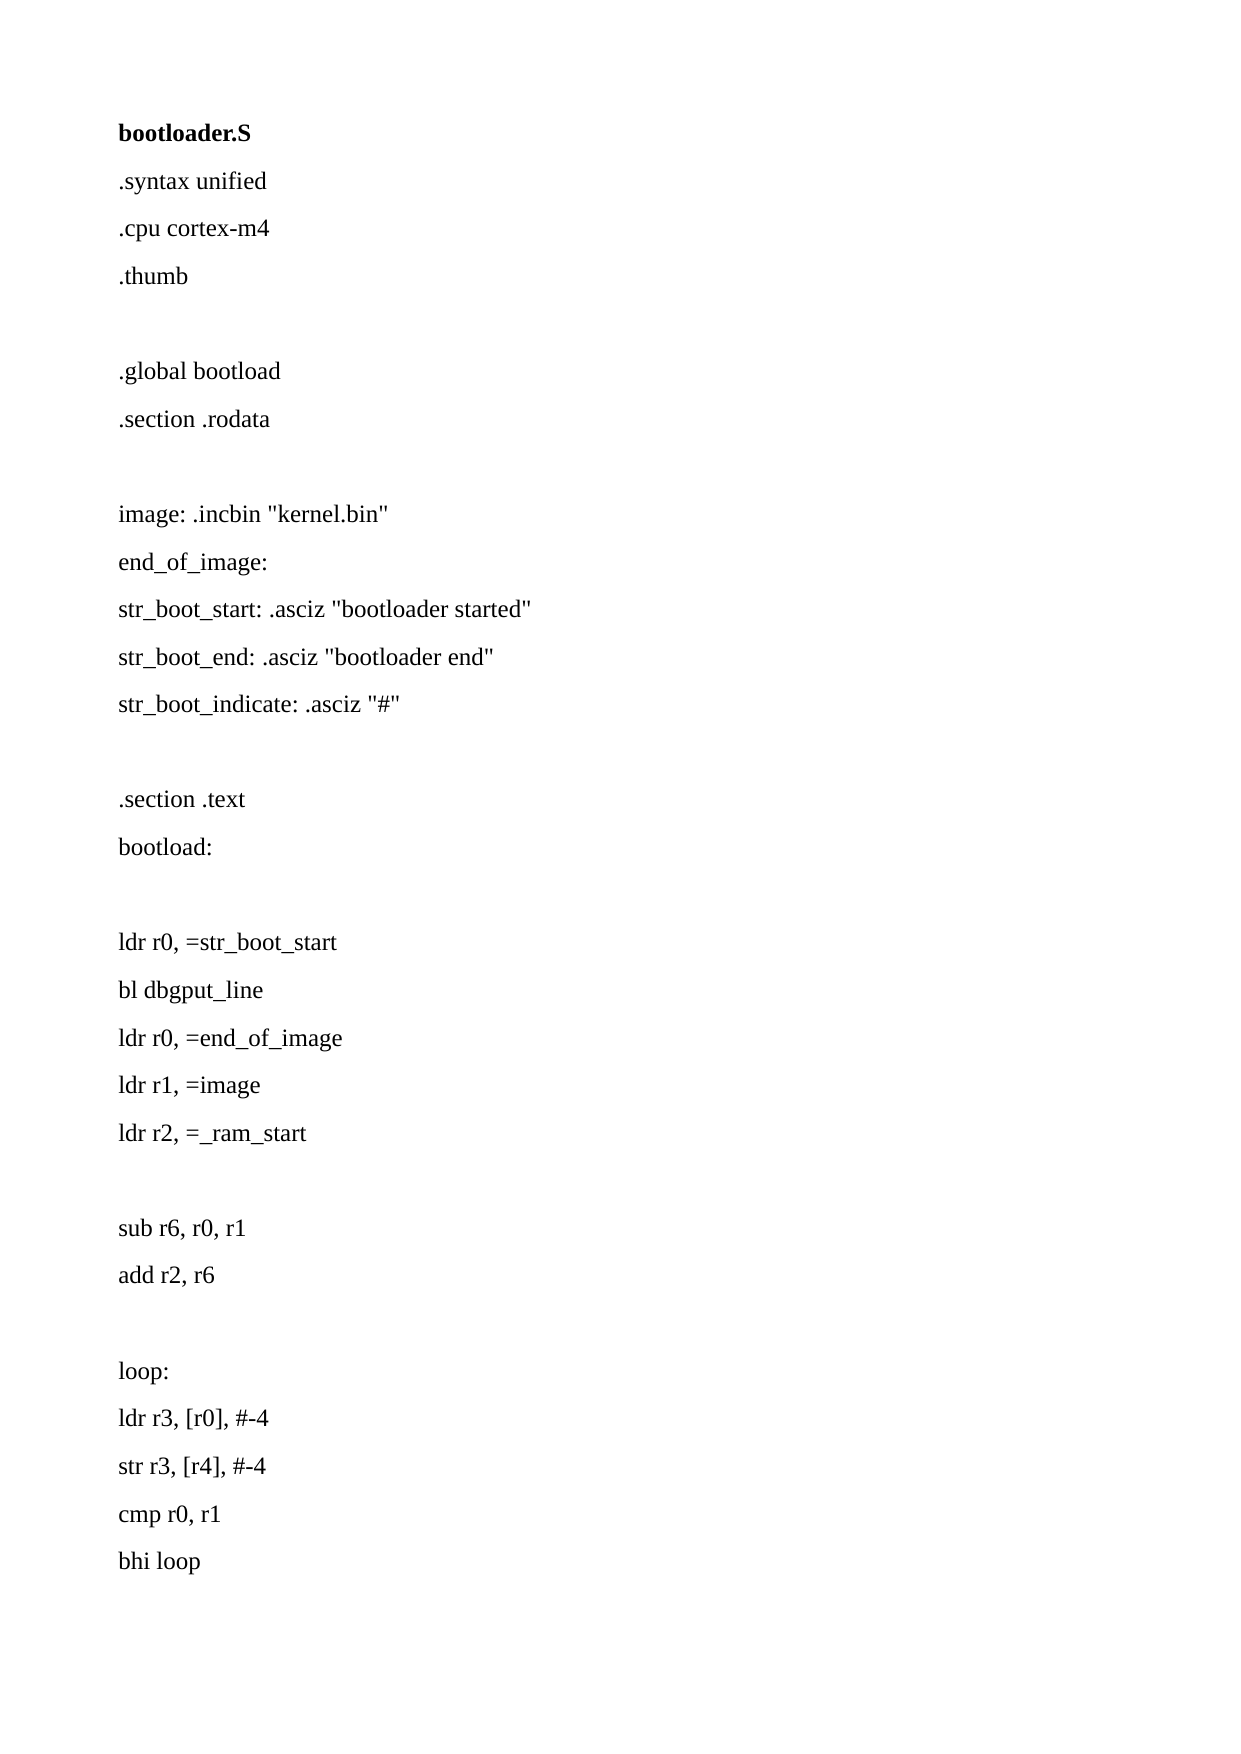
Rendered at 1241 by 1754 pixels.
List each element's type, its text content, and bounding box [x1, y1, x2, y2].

text str_boot_start: .asciz "bootloader started" [118, 594, 1122, 623]
text cmp r0, r1 [118, 1499, 1122, 1527]
text .global bootload [118, 356, 1122, 385]
text str_boot_end: .asciz "bootloader end" [118, 642, 1122, 671]
text loop: [118, 1356, 1122, 1384]
text .section .rodata [118, 404, 1122, 432]
text image: .incbin "kernel.bin" [118, 499, 1122, 528]
text .syntax unified [118, 166, 1122, 194]
text bl dbgput_line [118, 975, 1122, 1004]
text bhi loop [118, 1546, 1122, 1575]
text ldr r0, =end_of_image [118, 1023, 1122, 1051]
text .section .text [118, 784, 1122, 813]
text end_of_image: [118, 547, 1122, 575]
text ldr r0, =str_boot_start [118, 927, 1122, 956]
text ldr r2, =_ram_start [118, 1118, 1122, 1147]
text str_boot_indicate: .asciz "#" [118, 689, 1122, 718]
text sub r6, r0, r1 [118, 1213, 1122, 1242]
text bootload: [118, 832, 1122, 861]
text ldr r1, =image [118, 1070, 1122, 1099]
text bootloader.S [118, 118, 1122, 147]
text add r2, r6 [118, 1261, 1122, 1289]
text .cpu cortex-m4 [118, 213, 1122, 242]
text ldr r3, [r0], #-4 [118, 1403, 1122, 1432]
text str r3, [r4], #-4 [118, 1451, 1122, 1480]
text .thumb [118, 261, 1122, 290]
